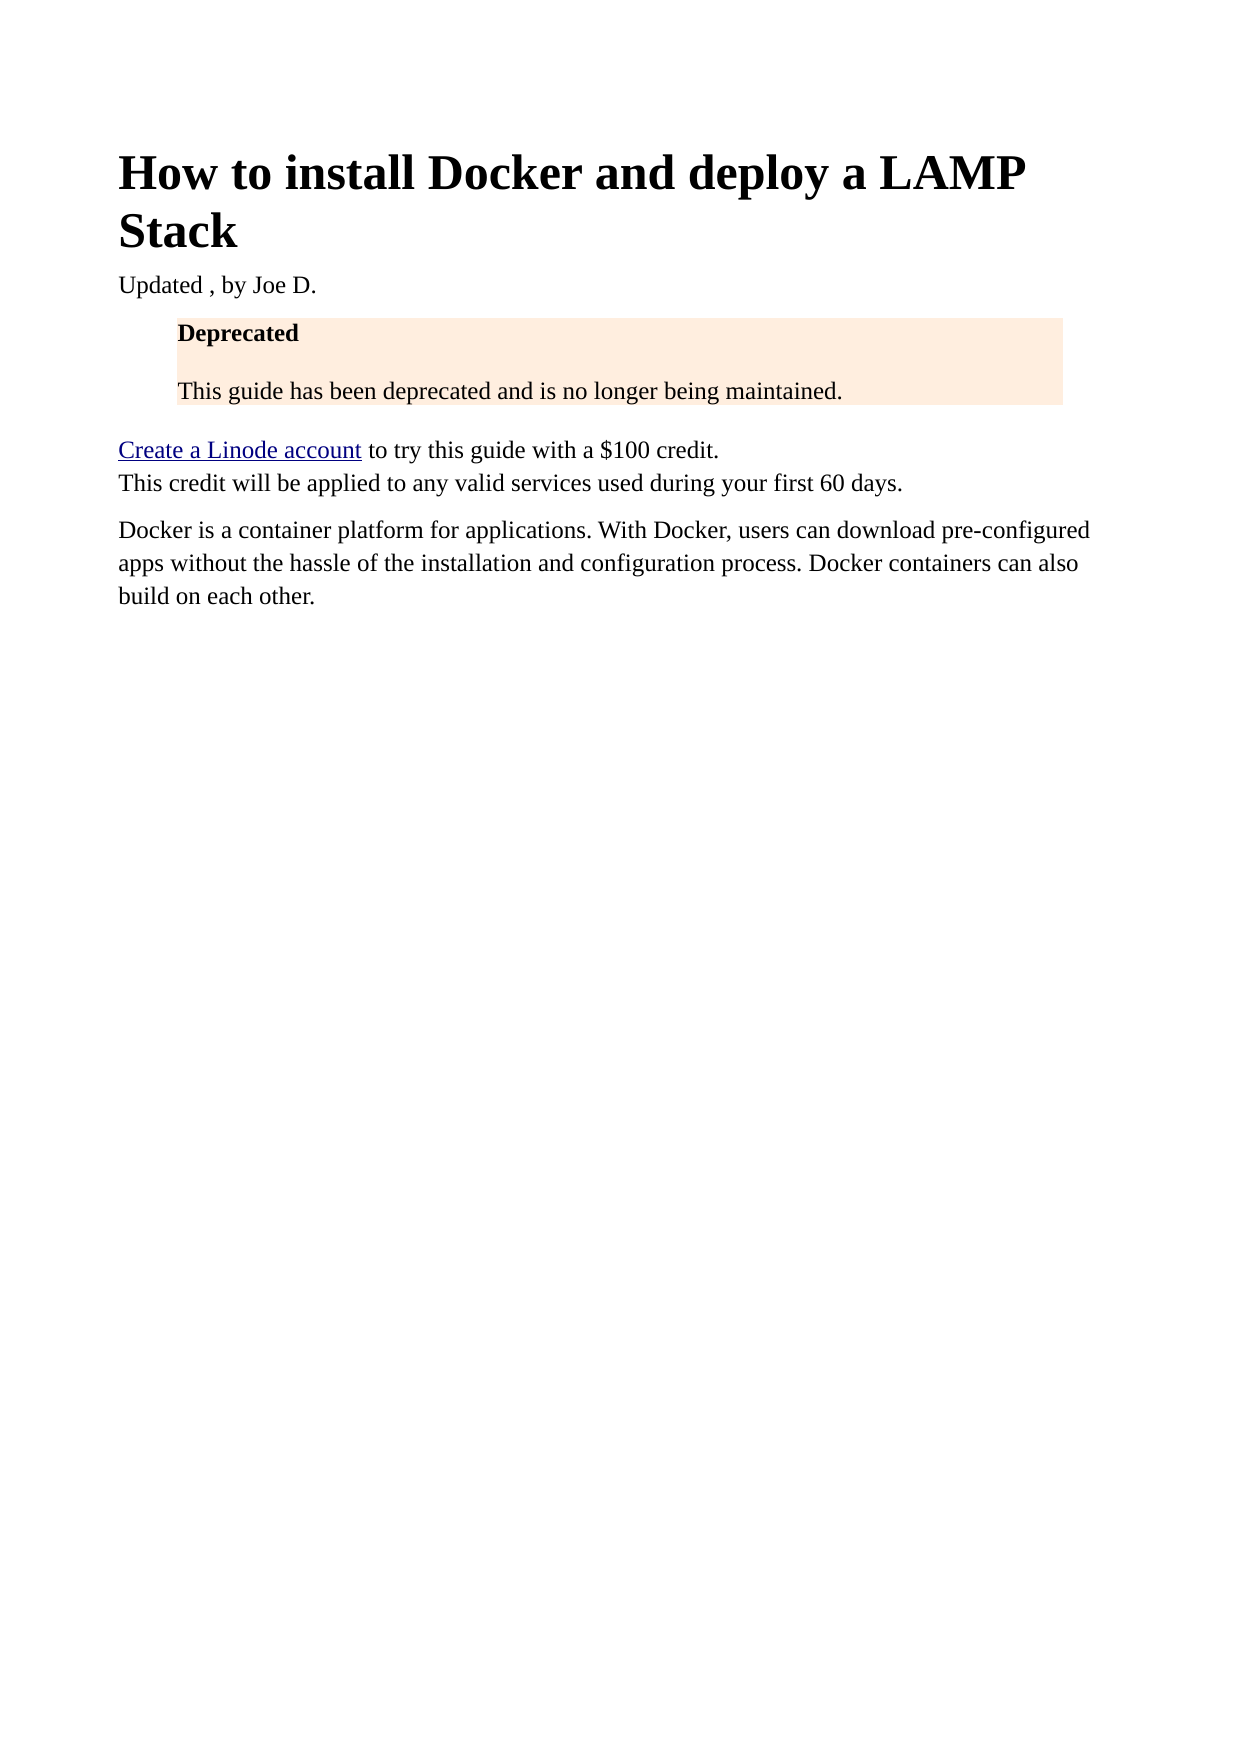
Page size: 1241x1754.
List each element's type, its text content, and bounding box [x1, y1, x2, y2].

text Docker is a container platform for applications. With Docker, users can download pre-configured apps without the hassle of the installation and configuration process. Docker containers can also build on each other. [118, 515, 1122, 610]
subtitle How to install Docker and deploy a LAMP Stack [118, 143, 1122, 258]
text Updated , by Joe D. [118, 271, 1122, 299]
text Deprecated [177, 318, 1063, 347]
text This guide has been deprecated and is no longer being maintained. [177, 376, 1063, 405]
text This credit will be applied to any valid services used during your first 60 days. [118, 468, 1122, 496]
text Create a Linode account to try this guide with a $100 credit. [118, 435, 1122, 463]
